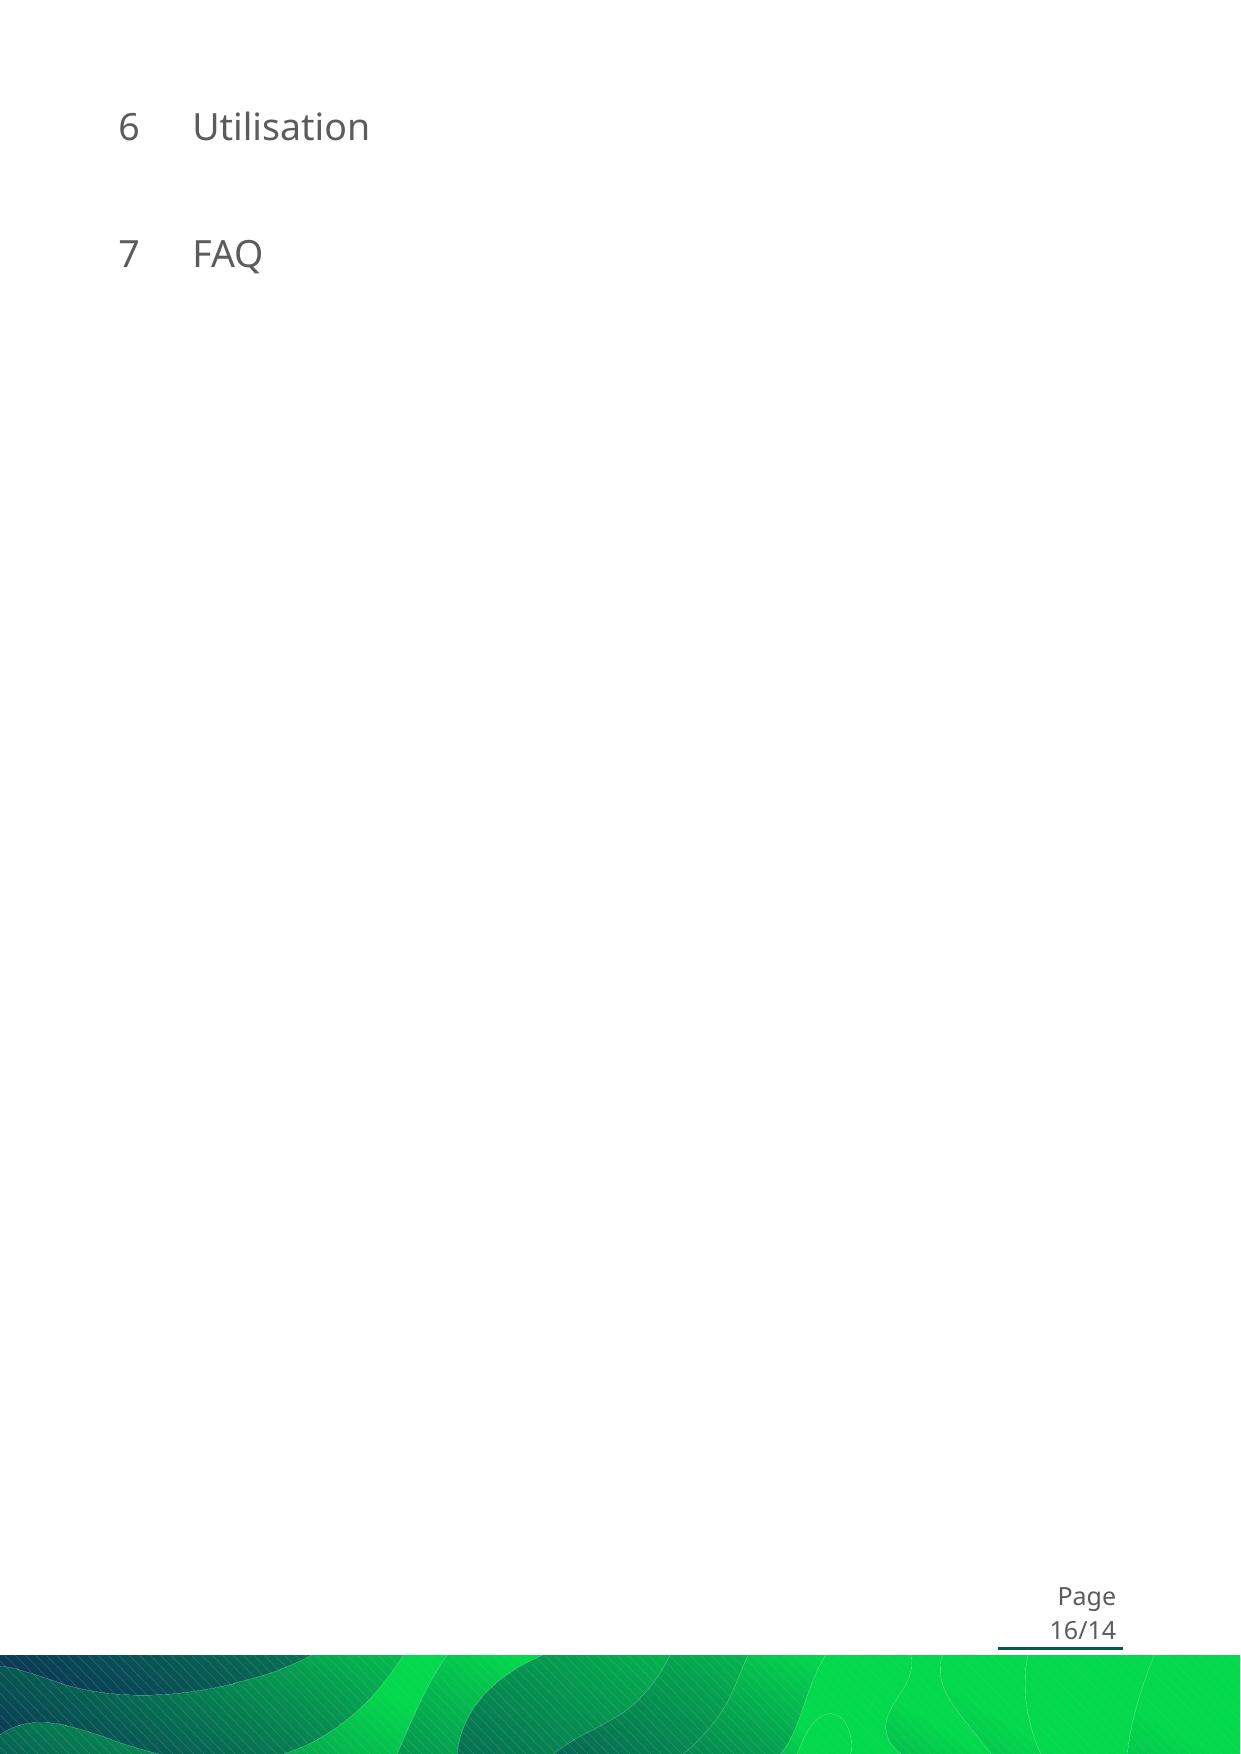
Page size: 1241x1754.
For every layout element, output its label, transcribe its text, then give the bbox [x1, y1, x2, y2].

subtitle FAQ [118, 228, 1122, 279]
subtitle Utilisation [118, 100, 1122, 151]
picture [0, 1655, 1241, 1754]
